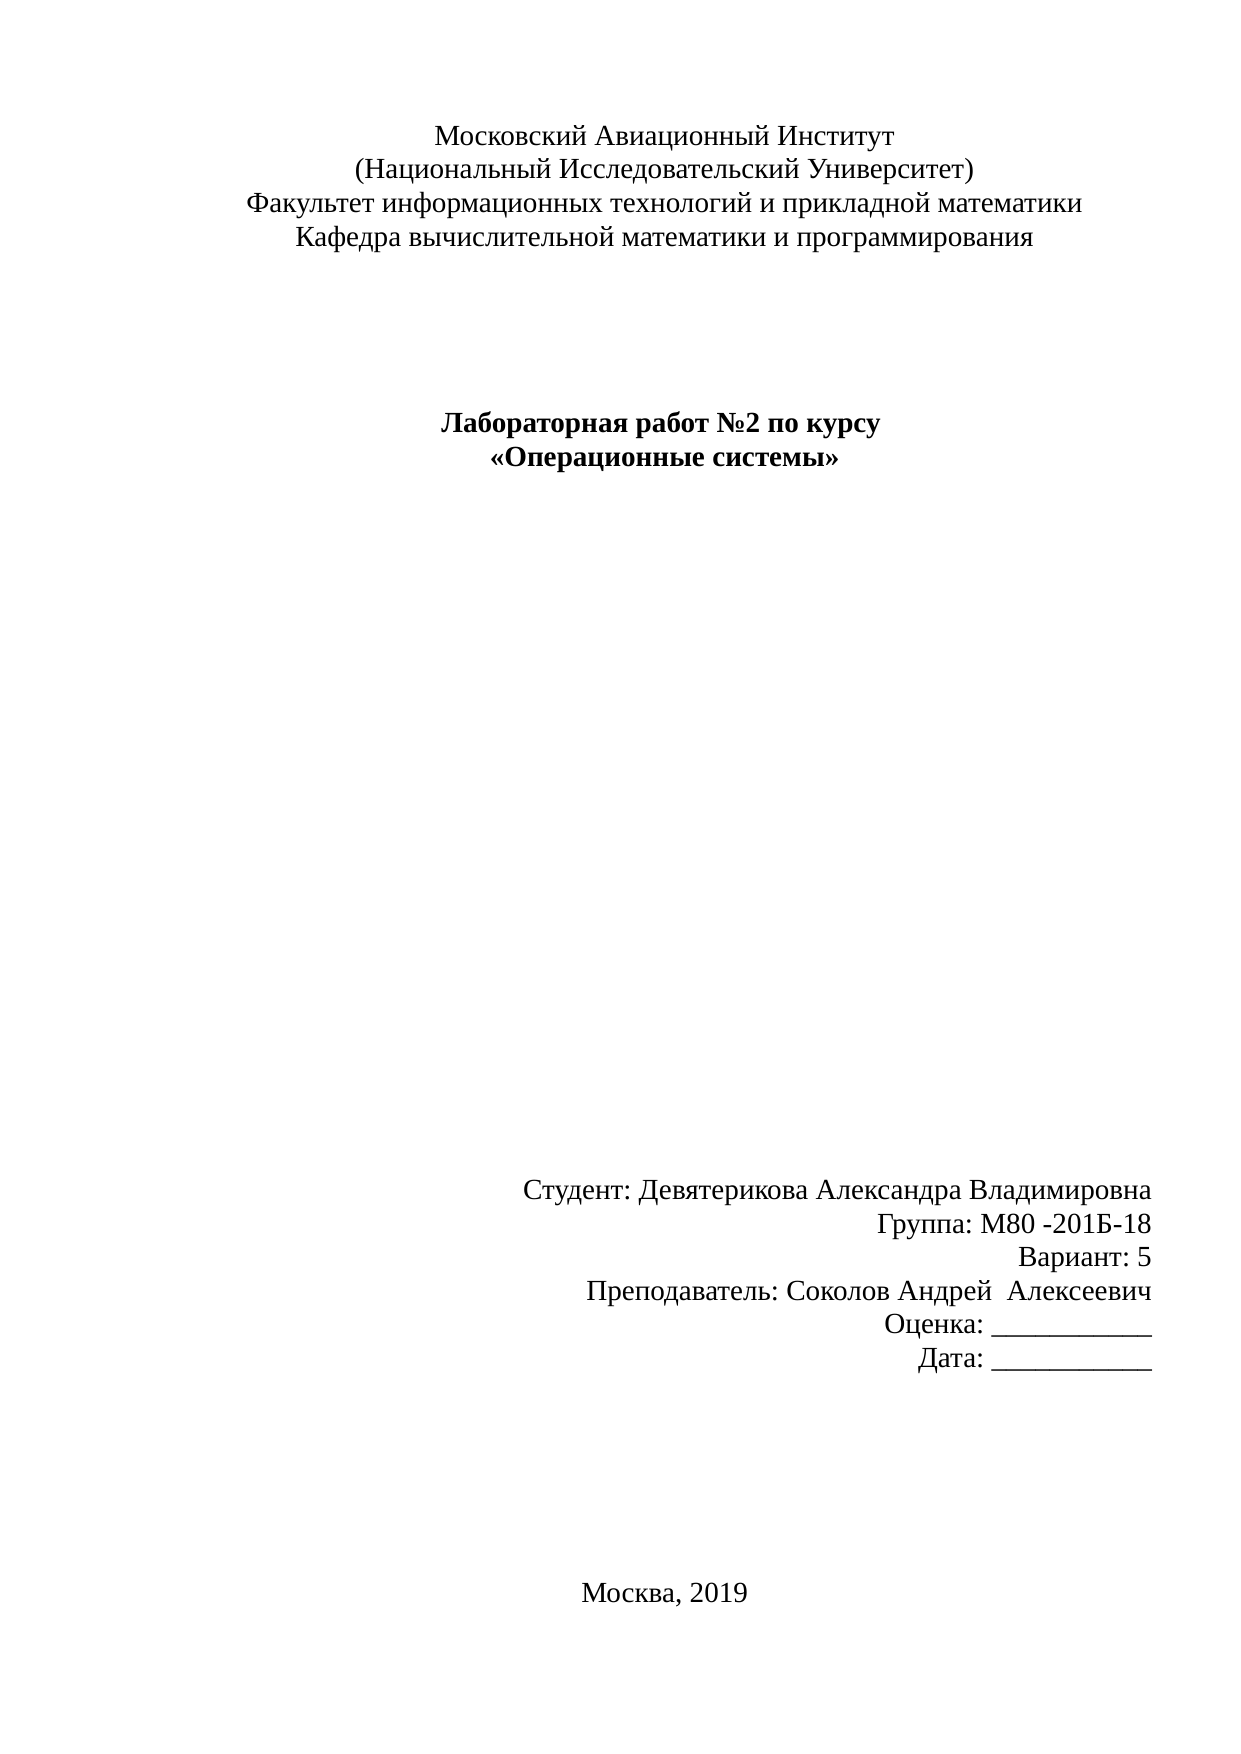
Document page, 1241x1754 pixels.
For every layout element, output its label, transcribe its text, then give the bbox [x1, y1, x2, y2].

text Вариант: 5 [767, 1239, 1152, 1273]
text Москва, 2019 [177, 1575, 1152, 1608]
text Факультет информационных технологий и прикладной математики [177, 185, 1152, 219]
text Дата: ___________ [177, 1340, 1152, 1373]
text Лабораторная работ №2 по курсу [177, 406, 1152, 439]
text Преподаватель: Соколов Андрей Алексеевич [177, 1273, 1152, 1306]
text Московский Авиационный Институт [177, 118, 1152, 152]
text Кафедра вычислительной математики и программирования [177, 219, 1152, 252]
text Группа: М80 -201Б-18 [767, 1206, 1152, 1239]
text Студент: Девятерикова Александра Владимировна [177, 1172, 1152, 1206]
text (Национальный Исследовательский Университет) [177, 152, 1152, 185]
text «Операционные системы» [177, 439, 1152, 473]
text Оценка: ___________ [177, 1306, 1152, 1340]
